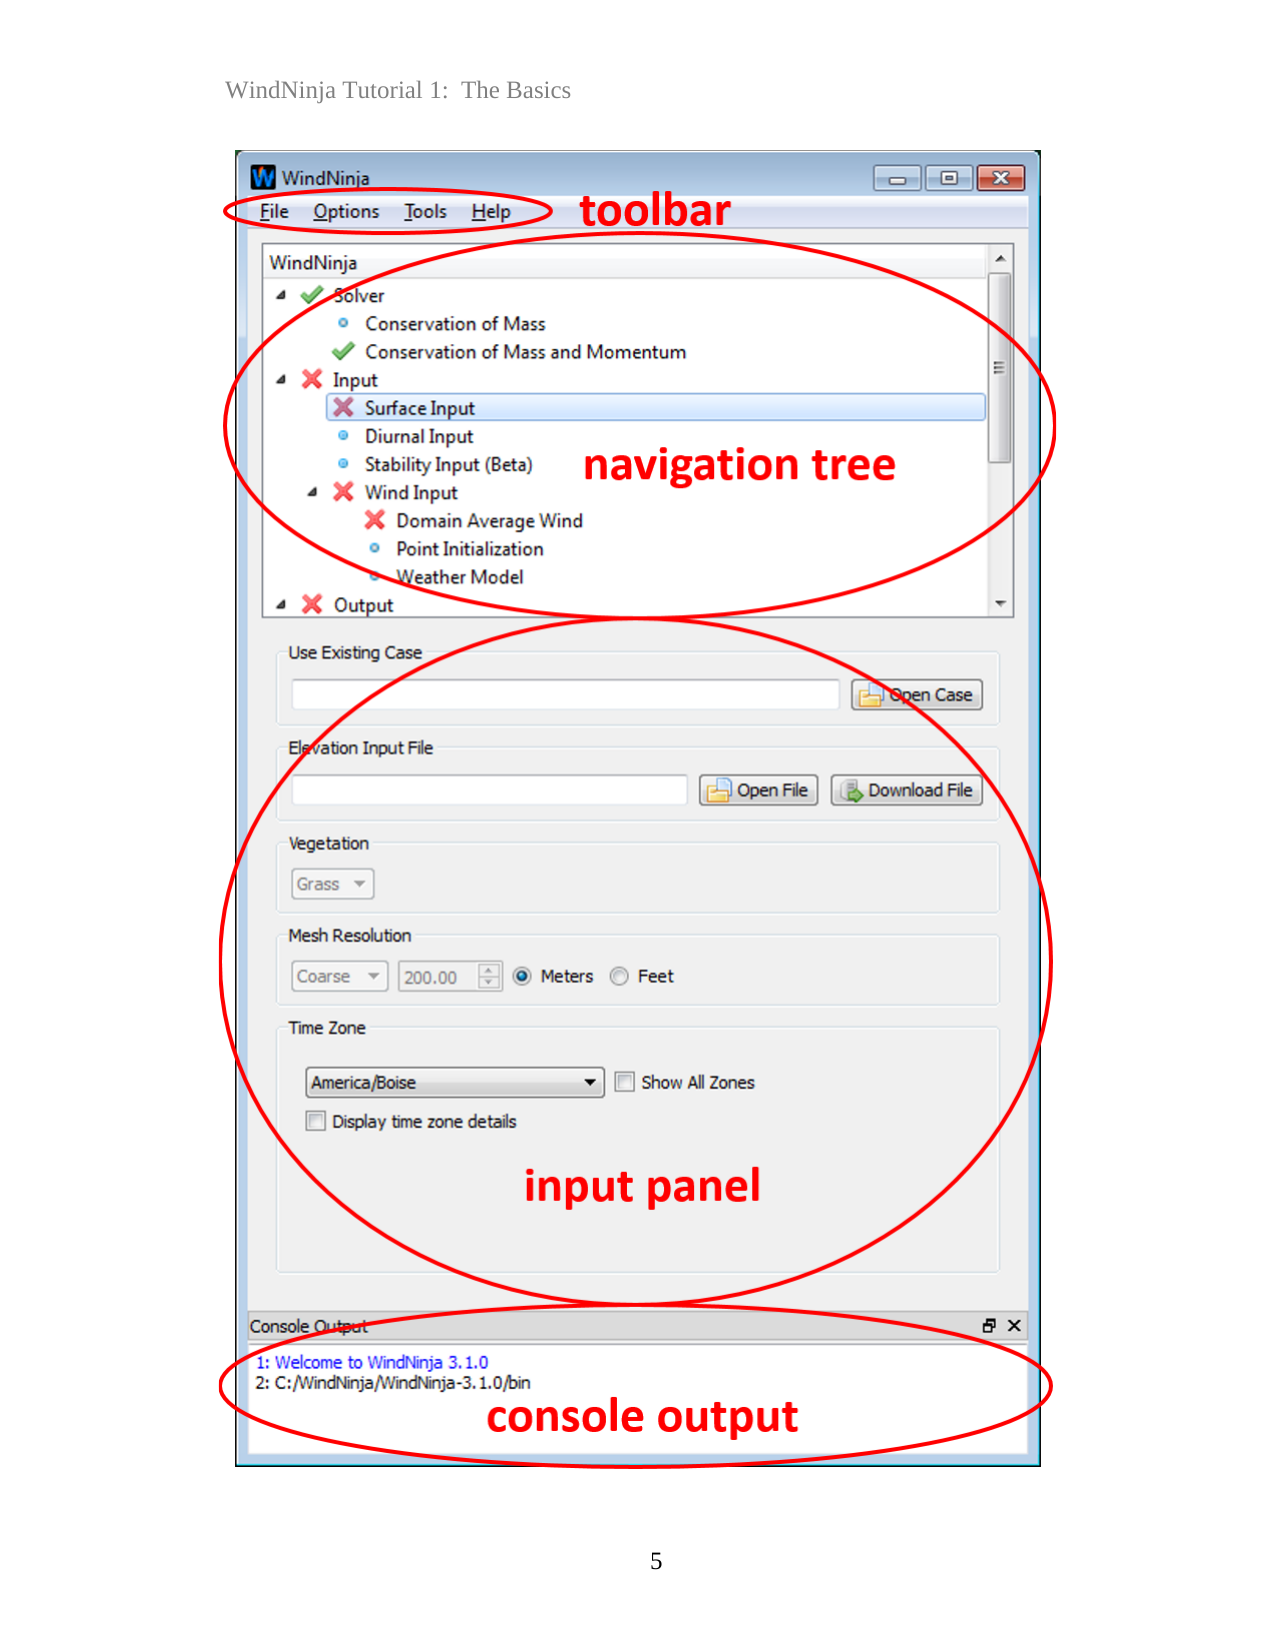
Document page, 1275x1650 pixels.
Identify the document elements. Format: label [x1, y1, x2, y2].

picture [218, 150, 1057, 1474]
